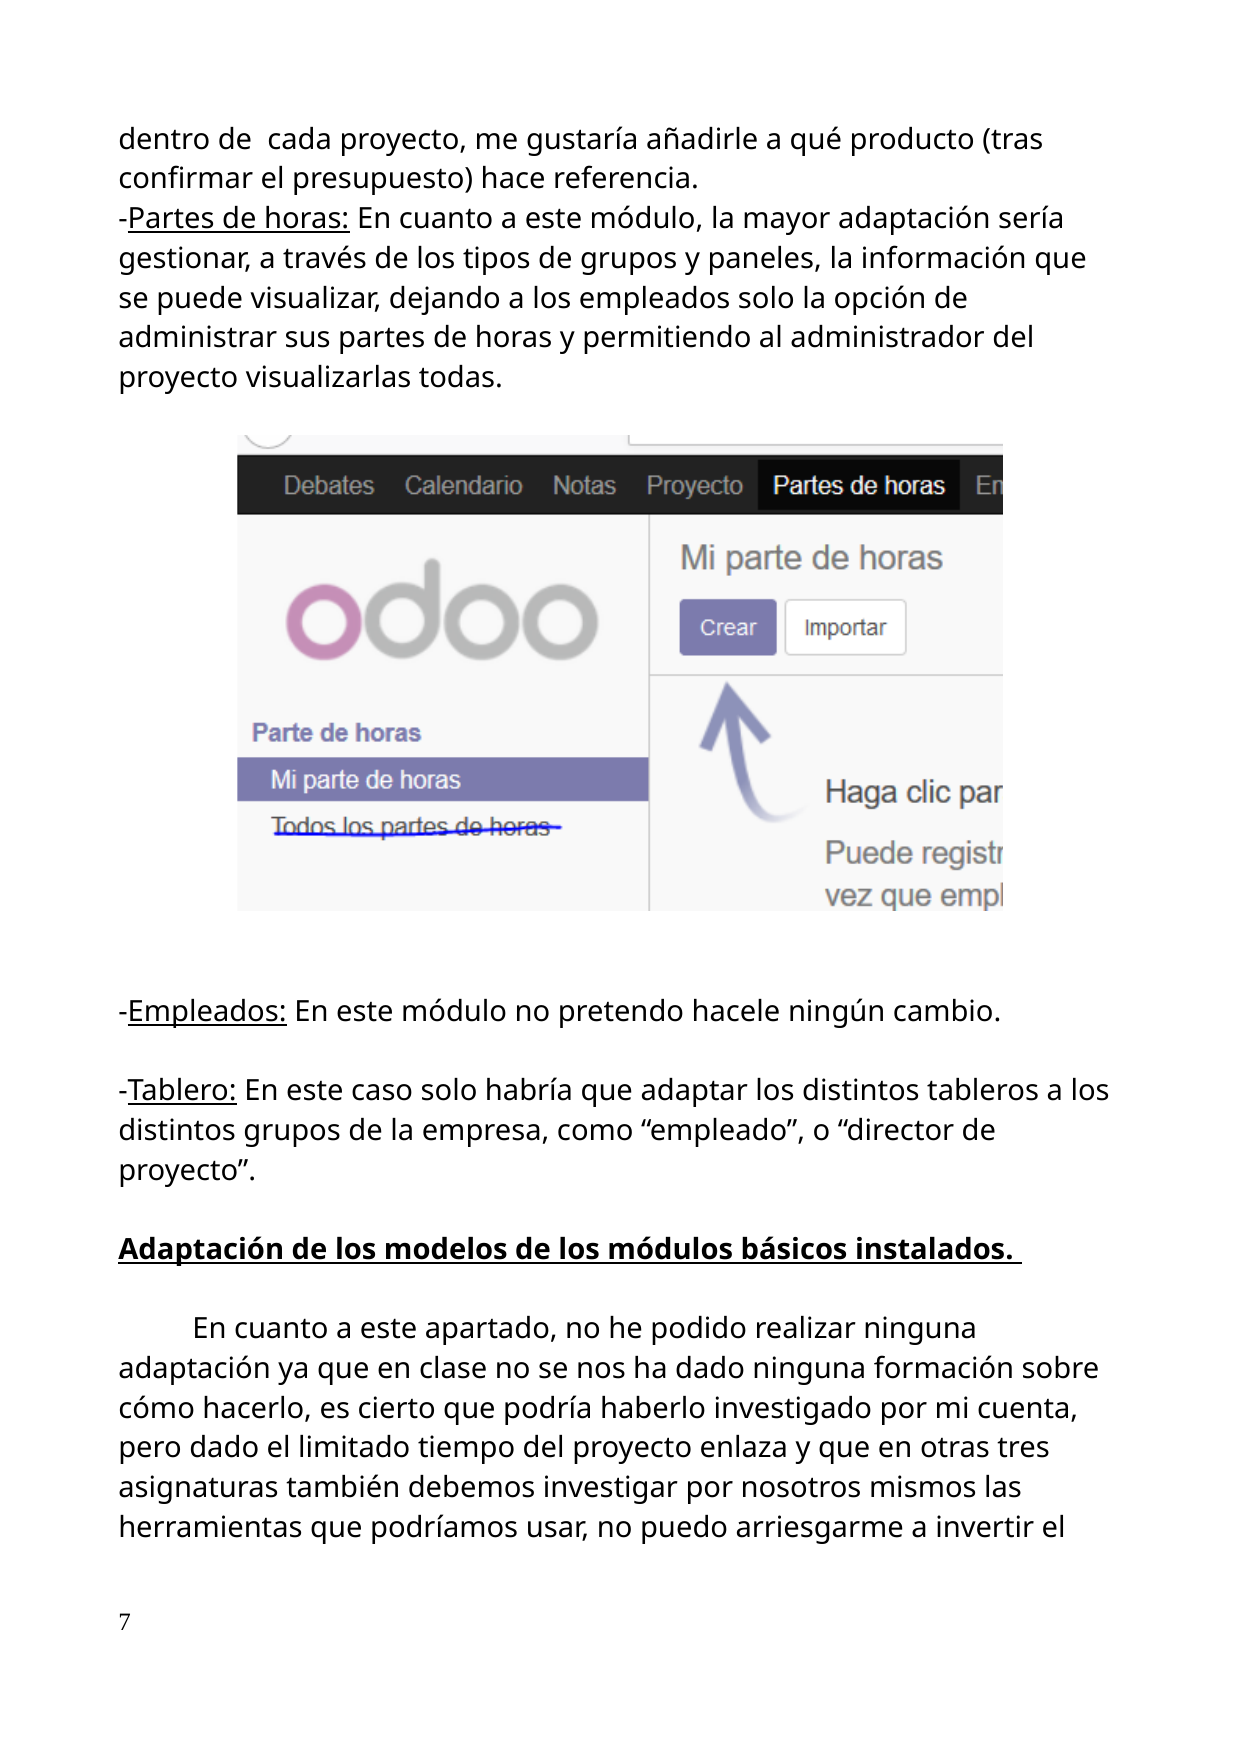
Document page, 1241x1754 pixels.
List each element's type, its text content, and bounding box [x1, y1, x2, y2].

text -Tablero: En este caso solo habría que adaptar los distintos tableros a los distintos grupos de la empresa, como “empleado”, o “director de proyecto”. [118, 1069, 1122, 1188]
text -Empleados: En este módulo no pretendo hacele ningún cambio. [118, 990, 1122, 1030]
text En cuanto a este apartado, no he podido realizar ninguna adaptación ya que en clase no se nos ha dado ninguna formación sobre cómo hacerlo, es cierto que podría haberlo investigado por mi cuenta, pero dado el limitado tiempo del proyecto enlaza y que en otras tres asignaturas también debemos investigar por nosotros mismos las herramientas que podríamos usar, no puedo arriesgarme a invertir el [118, 1307, 1122, 1546]
text dentro de cada proyecto, me gustaría añadirle a qué producto (tras confirmar el presupuesto) hace referencia. [118, 118, 1122, 197]
text -Partes de horas: En cuanto a este módulo, la mayor adaptación sería gestionar, a través de los tipos de grupos y paneles, la información que se puede visualizar, dejando a los empleados solo la opción de administrar sus partes de horas y permitiendo al administrador del proyecto visualizarlas todas. [118, 197, 1122, 396]
text Adaptación de los modelos de los módulos básicos instalados. [118, 1228, 1122, 1268]
picture [237, 435, 1003, 911]
